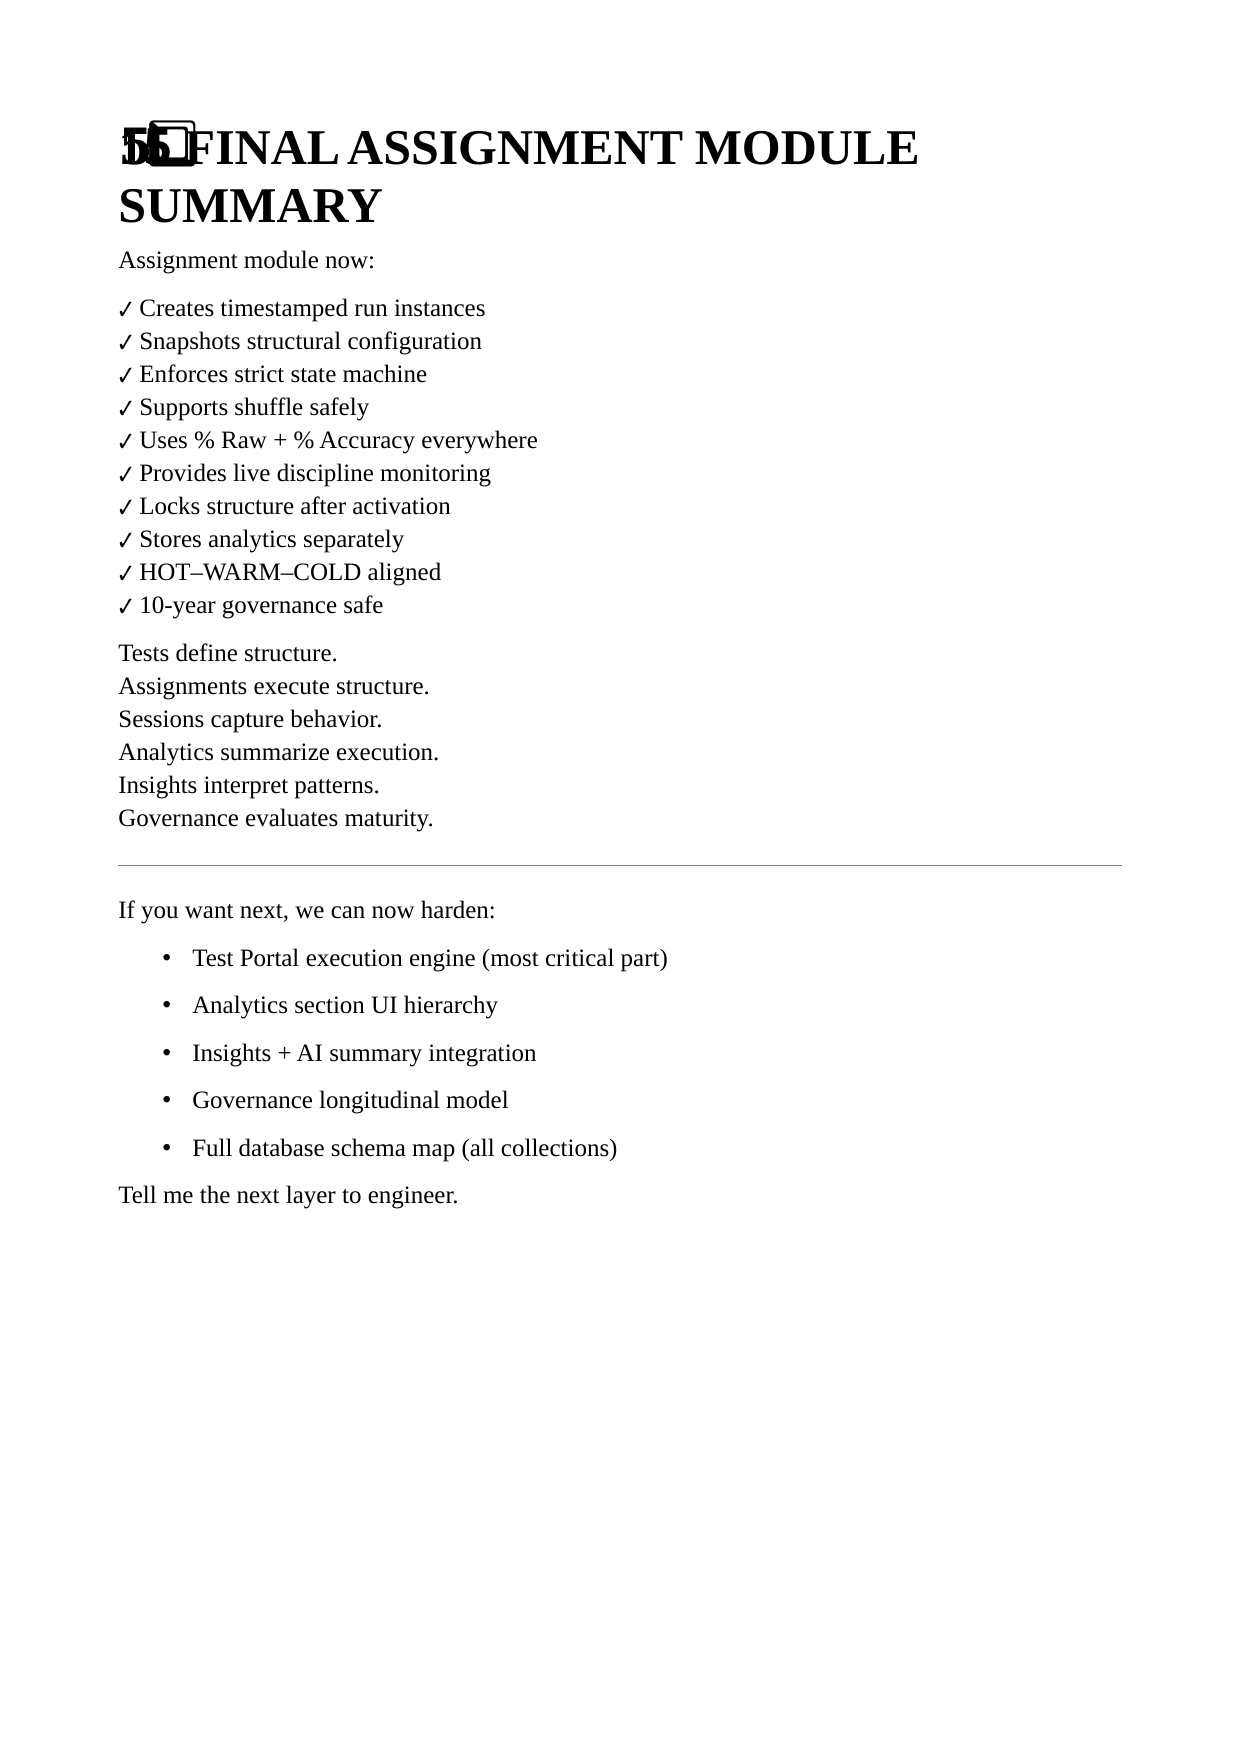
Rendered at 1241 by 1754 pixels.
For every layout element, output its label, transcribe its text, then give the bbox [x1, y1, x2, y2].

list Test Portal execution engine (most critical part) [162, 943, 1122, 971]
text Tests define structure. Assignments execute structure. Sessions capture behavior. Analytics summarize execution. Insights interpret patterns. Governance evaluates maturity. [118, 638, 1122, 832]
text If you want next, we can now harden: [118, 895, 1122, 924]
list Governance longitudinal model [162, 1085, 1122, 1114]
text Assignment module now: [118, 246, 1122, 274]
list Insights + AI summary integration [162, 1038, 1122, 1067]
list Full database schema map (all collections) [162, 1133, 1122, 1162]
text ✔ Creates timestamped run instances ✔ Snapshots structural configuration ✔ Enforces strict state machine ✔ Supports shuffle safely ✔ Uses % Raw + % Accuracy everywhere ✔ Provides live discipline monitoring ✔ Locks structure after activation ✔ Stores analytics separately ✔ HOT–WARM–COLD aligned ✔ 10-year governance safe [118, 293, 1122, 619]
list Analytics section UI hierarchy [162, 990, 1122, 1019]
text Tell me the next layer to engineer. [118, 1181, 1122, 1209]
subtitle 15️⃣ FINAL ASSIGNMENT MODULE SUMMARY [118, 118, 1122, 233]
